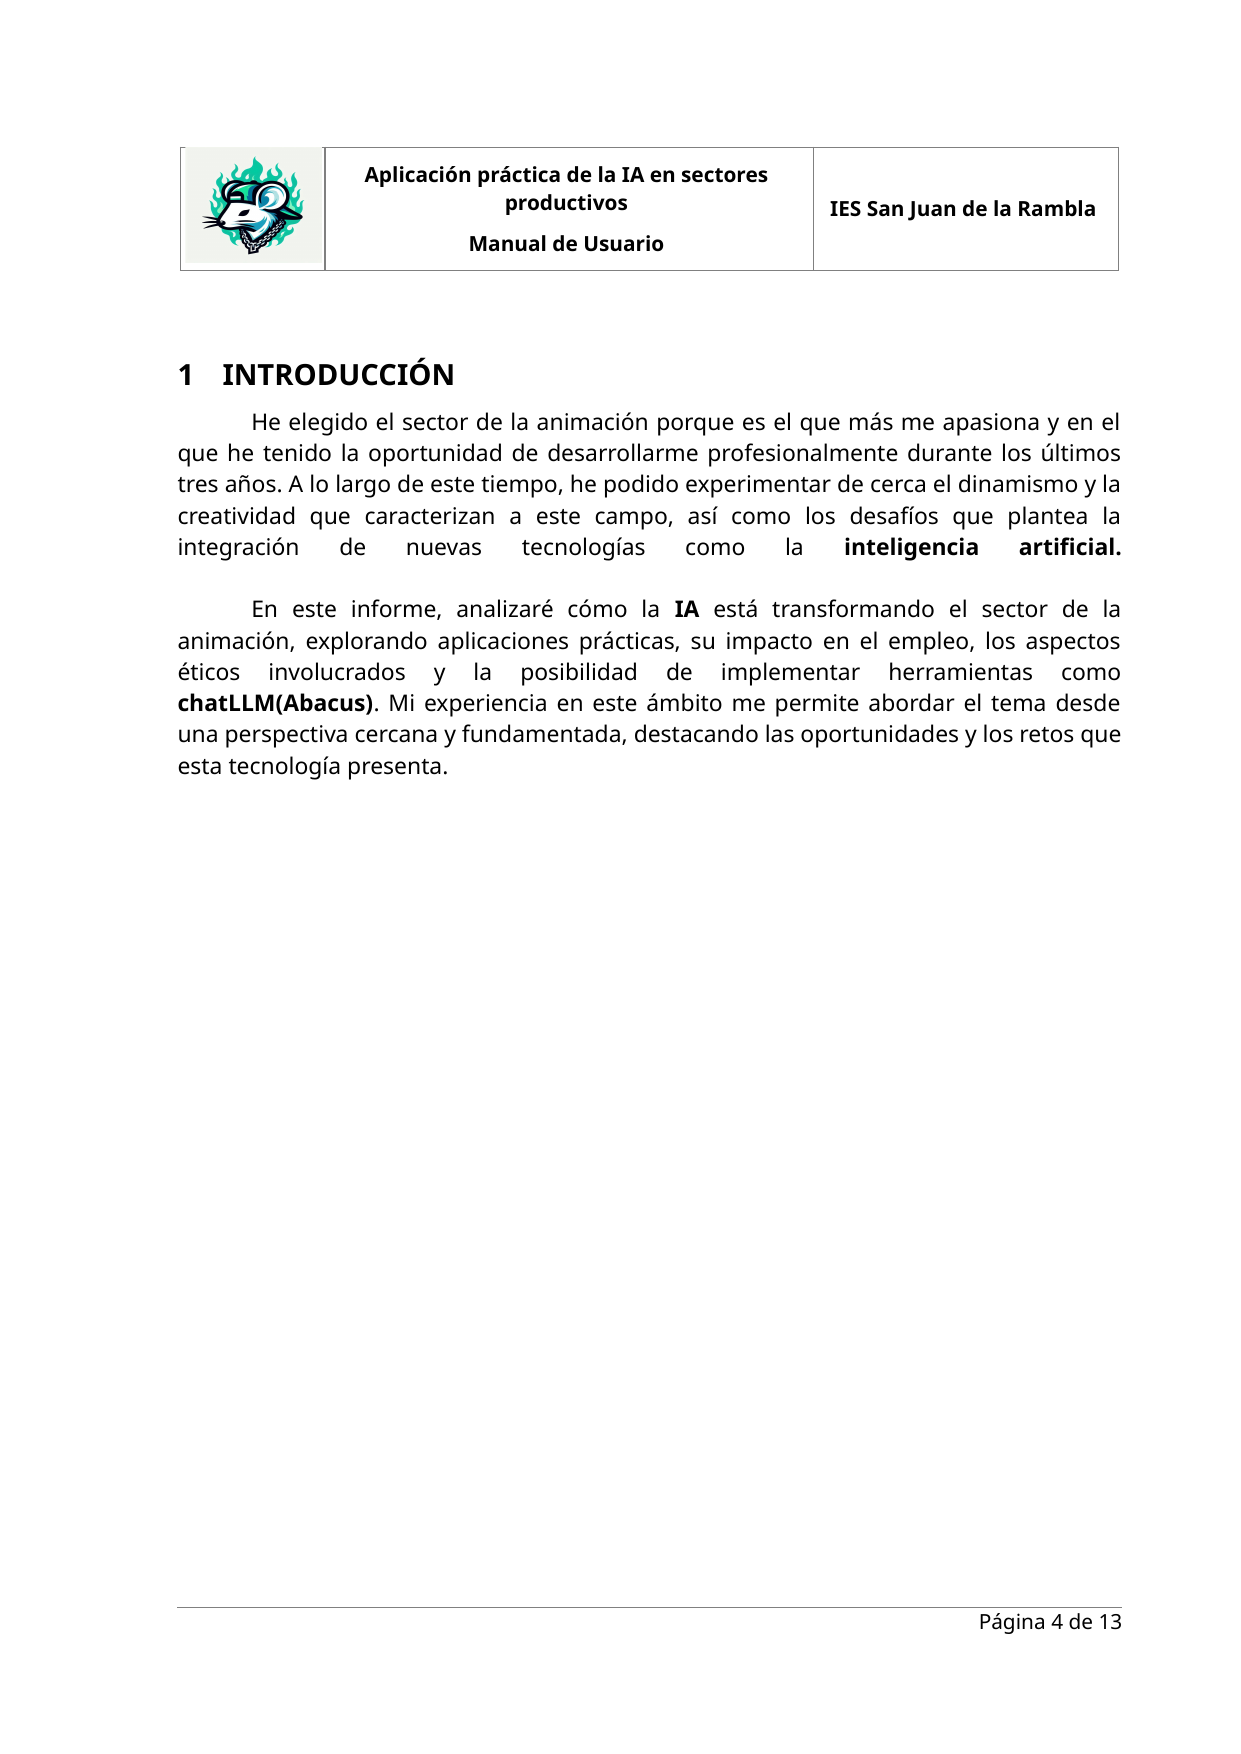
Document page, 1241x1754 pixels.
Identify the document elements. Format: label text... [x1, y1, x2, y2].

text He elegido el sector de la animación porque es el que más me apasiona y en el que he tenido la oportunidad de desarrollarme profesionalmente durante los últimos tres años. A lo largo de este tiempo, he podido experimentar de cerca el dinamismo y la creatividad que caracterizan a este campo, así como los desafíos que plantea la integración de nuevas tecnologías como la inteligencia artificial. En este informe, analizaré cómo la IA está transformando el sector de la animación, explorando aplicaciones prácticas, su impacto en el empleo, los aspectos éticos involucrados y la posibilidad de implementar herramientas como chatLLM(Abacus). Mi experiencia en este ámbito me permite abordar el tema desde una perspectiva cercana y fundamentada, destacando las oportunidades y los retos que esta tecnología presenta. [177, 406, 1122, 781]
picture [185, 147, 322, 263]
subtitle INTRODUCCIÓN [177, 354, 1122, 393]
